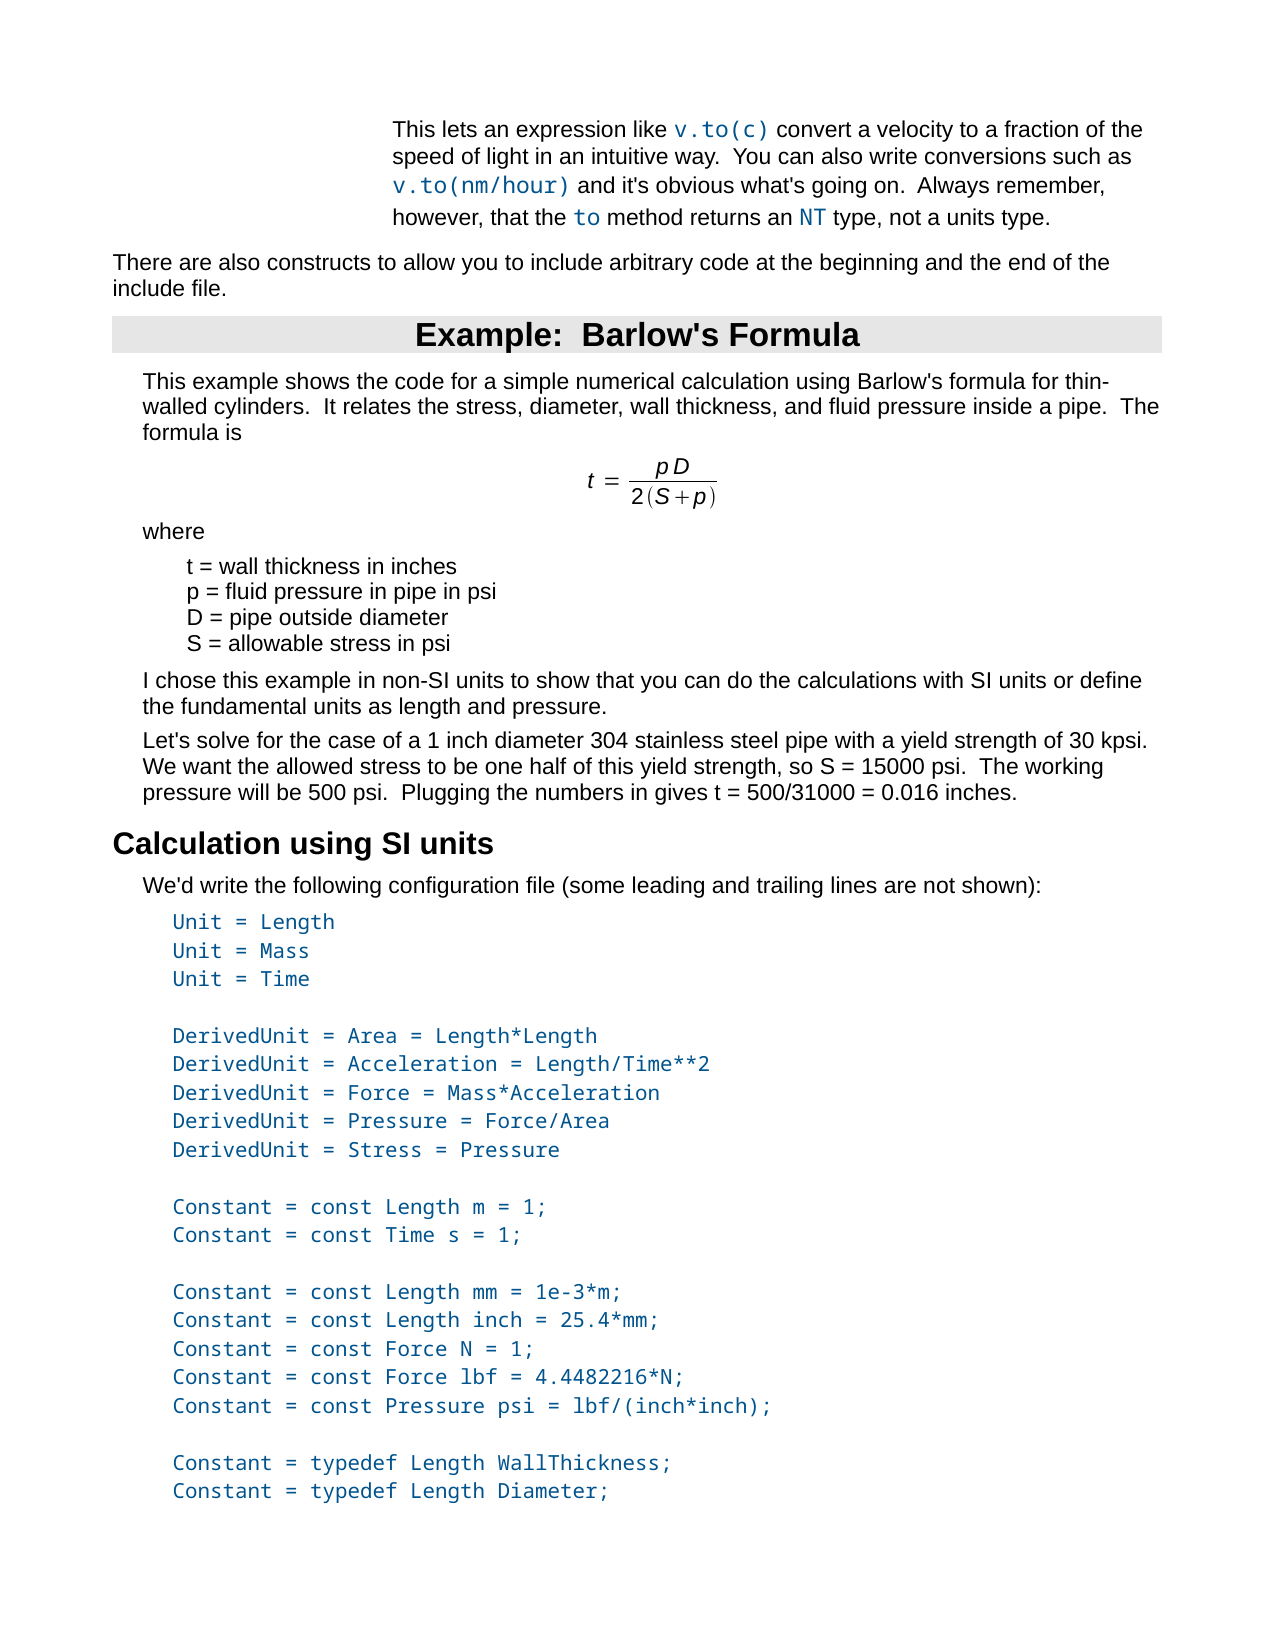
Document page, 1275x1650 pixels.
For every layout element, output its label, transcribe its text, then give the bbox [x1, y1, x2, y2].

text We'd write the following configuration file (some leading and trailing lines are not shown): [142, 873, 1162, 898]
table_cell [129, 113, 392, 250]
text Constant = const Length m = 1; [172, 1192, 1162, 1220]
text Constant = const Force N = 1; [172, 1334, 1162, 1362]
subtitle Calculation using SI units [112, 826, 1162, 861]
text This example shows the code for a simple numerical calculation using Barlow's formula for thin-walled cylinders. It relates the stress, diameter, wall thickness, and fluid pressure inside a pipe. The formula is [142, 368, 1162, 445]
text Constant = const Force lbf = 4.4482216*N; [172, 1362, 1162, 1391]
text Unit = Mass [172, 936, 1162, 964]
table_cell This lets an expression like v.to(c) convert a velocity to a fraction of the speed of light in an intuitive way. You can also write conversions such as v.to(nm/hour) and it's obvious what's going on. Always remember, however, that the to method returns an NT type, not a units type. [392, 113, 1162, 250]
text There are also constructs to allow you to include arbitrary code at the beginning and the end of the include file. [112, 250, 1162, 301]
text Constant = typedef Length WallThickness; [172, 1448, 1162, 1476]
text Unit = Length [172, 907, 1162, 936]
text DerivedUnit = Force = Mass*Acceleration [172, 1078, 1162, 1106]
text DerivedUnit = Stress = Pressure [172, 1135, 1162, 1163]
text Constant = const Length mm = 1e-3*m; [172, 1277, 1162, 1306]
text where [142, 519, 1162, 544]
subtitle Example: Barlow's Formula [112, 316, 1162, 353]
text I chose this example in non-SI units to show that you can do the calculations with SI units or define the fundamental units as length and pressure. [142, 668, 1162, 719]
text Unit = Time [172, 964, 1162, 993]
text p = fluid pressure in pipe in psi [186, 579, 1162, 605]
text Constant = typedef Length Diameter; [172, 1476, 1162, 1504]
text Constant = const Time s = 1; [172, 1220, 1162, 1249]
text D = pipe outside diameter [186, 605, 1162, 630]
text Constant = const Pressure psi = lbf/(inch*inch); [172, 1391, 1162, 1419]
text Let's solve for the case of a 1 inch diameter 304 stainless steel pipe with a yield strength of 30 kpsi. We want the allowed stress to be one half of this yield strength, so S = 15000 psi. The working pressure will be 500 psi. Plugging the numbers in gives t = 500/31000 = 0.016 inches. [142, 728, 1162, 805]
text S = allowable stress in psi [186, 630, 1162, 656]
text DerivedUnit = Pressure = Force/Area [172, 1106, 1162, 1135]
text t = wall thickness in inches [186, 553, 1162, 579]
text Constant = const Length inch = 25.4*mm; [172, 1306, 1162, 1334]
text DerivedUnit = Area = Length*Length [172, 1021, 1162, 1049]
text DerivedUnit = Acceleration = Length/Time**2 [172, 1049, 1162, 1078]
